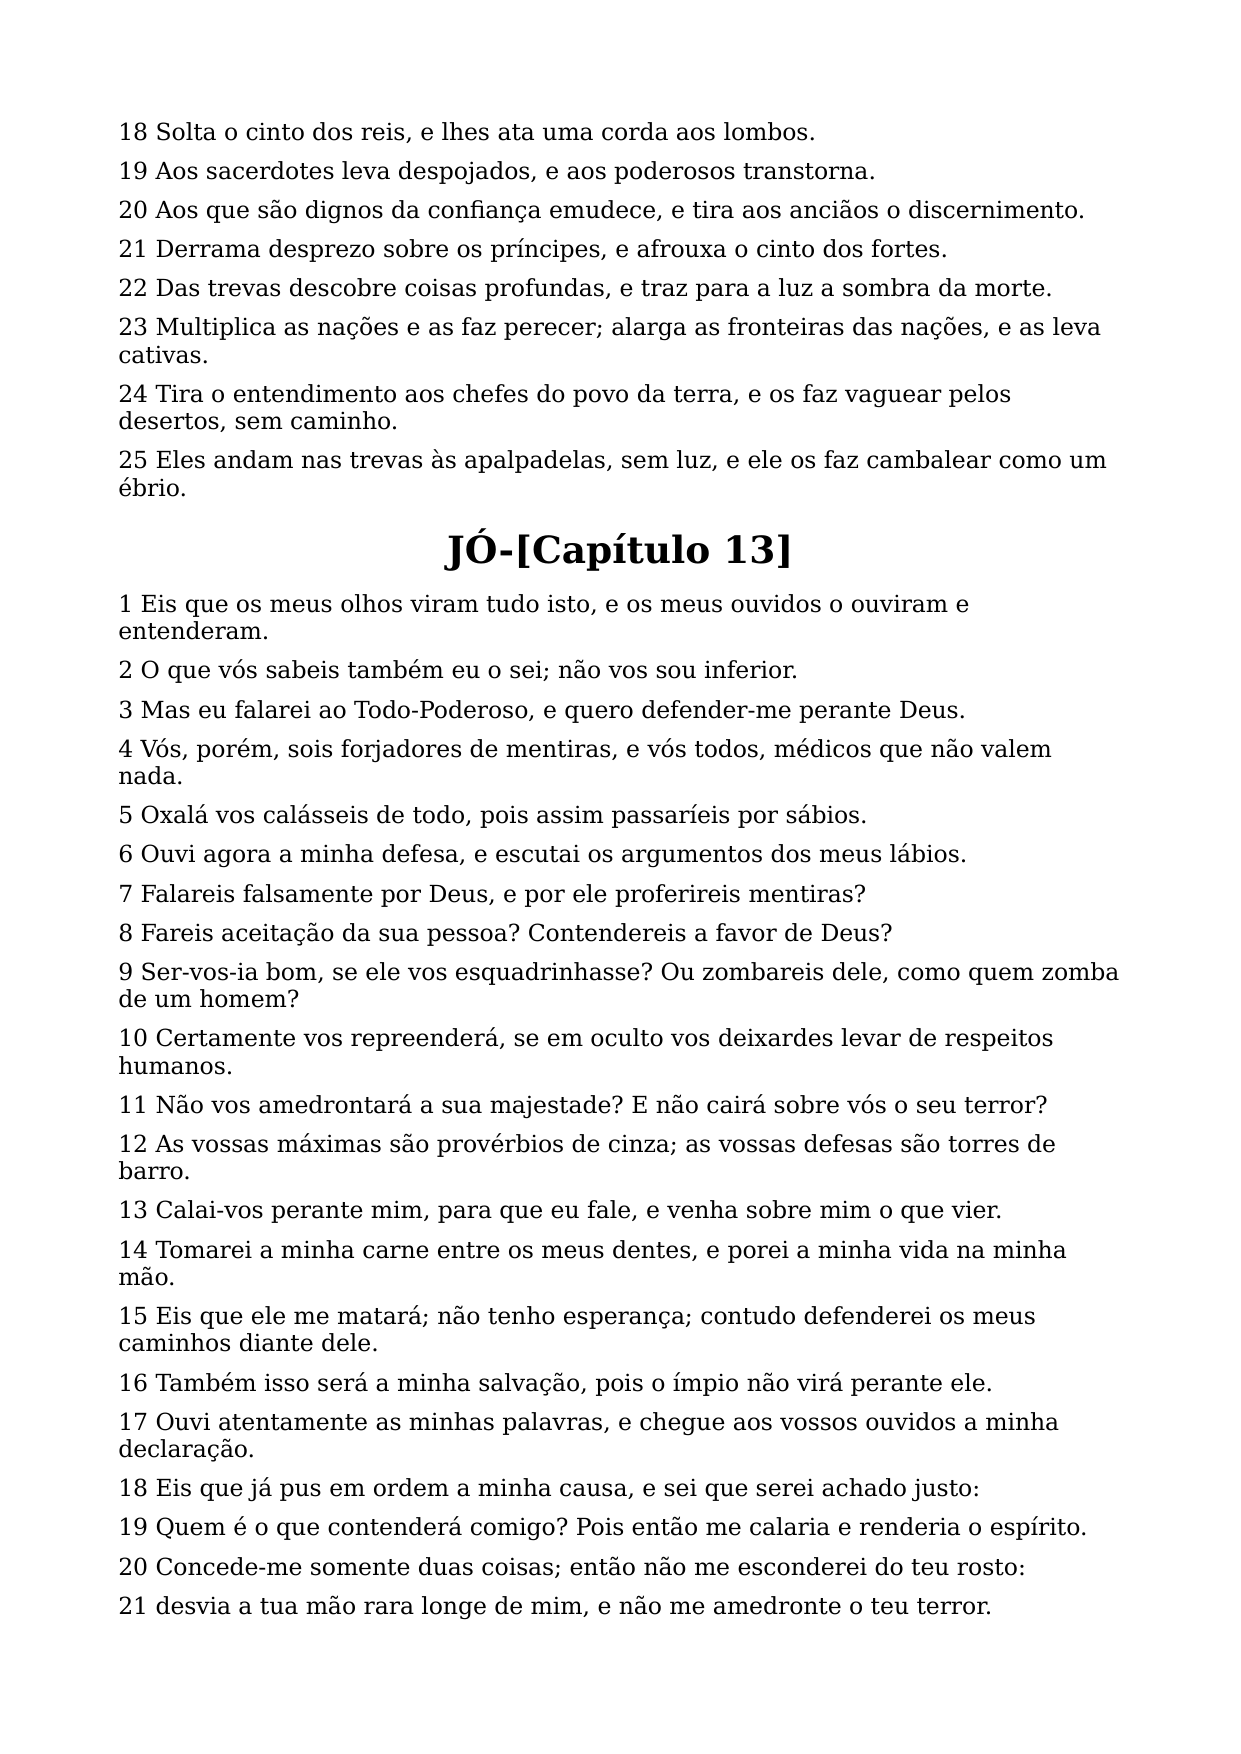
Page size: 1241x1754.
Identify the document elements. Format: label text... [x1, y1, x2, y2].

text 2 O que vós sabeis também eu o sei; não vos sou inferior. [118, 657, 1122, 684]
text 9 Ser-vos-ia bom, se ele vos esquadrinhasse? Ou zombareis dele, como quem zomba de um homem? [118, 959, 1122, 1013]
text 11 Não vos amedrontará a sua majestade? E não cairá sobre vós o seu terror? [118, 1092, 1122, 1119]
text 14 Tomarei a minha carne entre os meus dentes, e porei a minha vida na minha mão. [118, 1236, 1122, 1291]
subtitle JÓ-[Capítulo 13] [118, 528, 1122, 572]
text 19 Quem é o que contenderá comigo? Pois então me calaria e renderia o espírito. [118, 1514, 1122, 1541]
text 22 Das trevas descobre coisas profundas, e traz para a luz a sombra da morte. [118, 275, 1122, 302]
text 15 Eis que ele me matará; não tenho esperança; contudo defenderei os meus caminhos diante dele. [118, 1303, 1122, 1357]
text 24 Tira o entendimento aos chefes do povo da terra, e os faz vaguear pelos desertos, sem caminho. [118, 380, 1122, 435]
text 25 Eles andam nas trevas às apalpadelas, sem luz, e ele os faz cambalear como um ébrio. [118, 447, 1122, 501]
text 13 Calai-vos perante mim, para que eu fale, e venha sobre mim o que vier. [118, 1197, 1122, 1224]
text 12 As vossas máximas são provérbios de cinza; as vossas defesas são torres de barro. [118, 1131, 1122, 1185]
text 6 Ouvi agora a minha defesa, e escutai os argumentos dos meus lábios. [118, 841, 1122, 868]
text 23 Multiplica as nações e as faz perecer; alarga as fronteiras das nações, e as leva cativas. [118, 314, 1122, 368]
text 20 Aos que são dignos da confiança emudece, e tira aos anciãos o discernimento. [118, 196, 1122, 224]
text 4 Vós, porém, sois forjadores de mentiras, e vós todos, médicos que não valem nada. [118, 736, 1122, 790]
text 8 Fareis aceitação da sua pessoa? Contendereis a favor de Deus? [118, 919, 1122, 947]
text 16 Também isso será a minha salvação, pois o ímpio não virá perante ele. [118, 1369, 1122, 1397]
text 18 Solta o cinto dos reis, e lhes ata uma corda aos lombos. [118, 118, 1122, 145]
text 17 Ouvi atentamente as minhas palavras, e chegue aos vossos ouvidos a minha declaração. [118, 1408, 1122, 1463]
text 19 Aos sacerdotes leva despojados, e aos poderosos transtorna. [118, 157, 1122, 184]
text 18 Eis que já pus em ordem a minha causa, e sei que serei achado justo: [118, 1475, 1122, 1502]
text 7 Falareis falsamente por Deus, e por ele proferireis mentiras? [118, 880, 1122, 908]
text 1 Eis que os meus olhos viram tudo isto, e os meus ouvidos o ouviram e entenderam. [118, 591, 1122, 645]
text 21 desvia a tua mão rara longe de mim, e não me amedronte o teu terror. [118, 1592, 1122, 1620]
text 10 Certamente vos repreenderá, se em oculto vos deixardes levar de respeitos humanos. [118, 1025, 1122, 1080]
text 20 Concede-me somente duas coisas; então não me esconderei do teu rosto: [118, 1553, 1122, 1581]
text 3 Mas eu falarei ao Todo-Poderoso, e quero defender-me perante Deus. [118, 696, 1122, 724]
text 21 Derrama desprezo sobre os príncipes, e afrouxa o cinto dos fortes. [118, 236, 1122, 263]
text 5 Oxalá vos calásseis de todo, pois assim passaríeis por sábios. [118, 802, 1122, 829]
